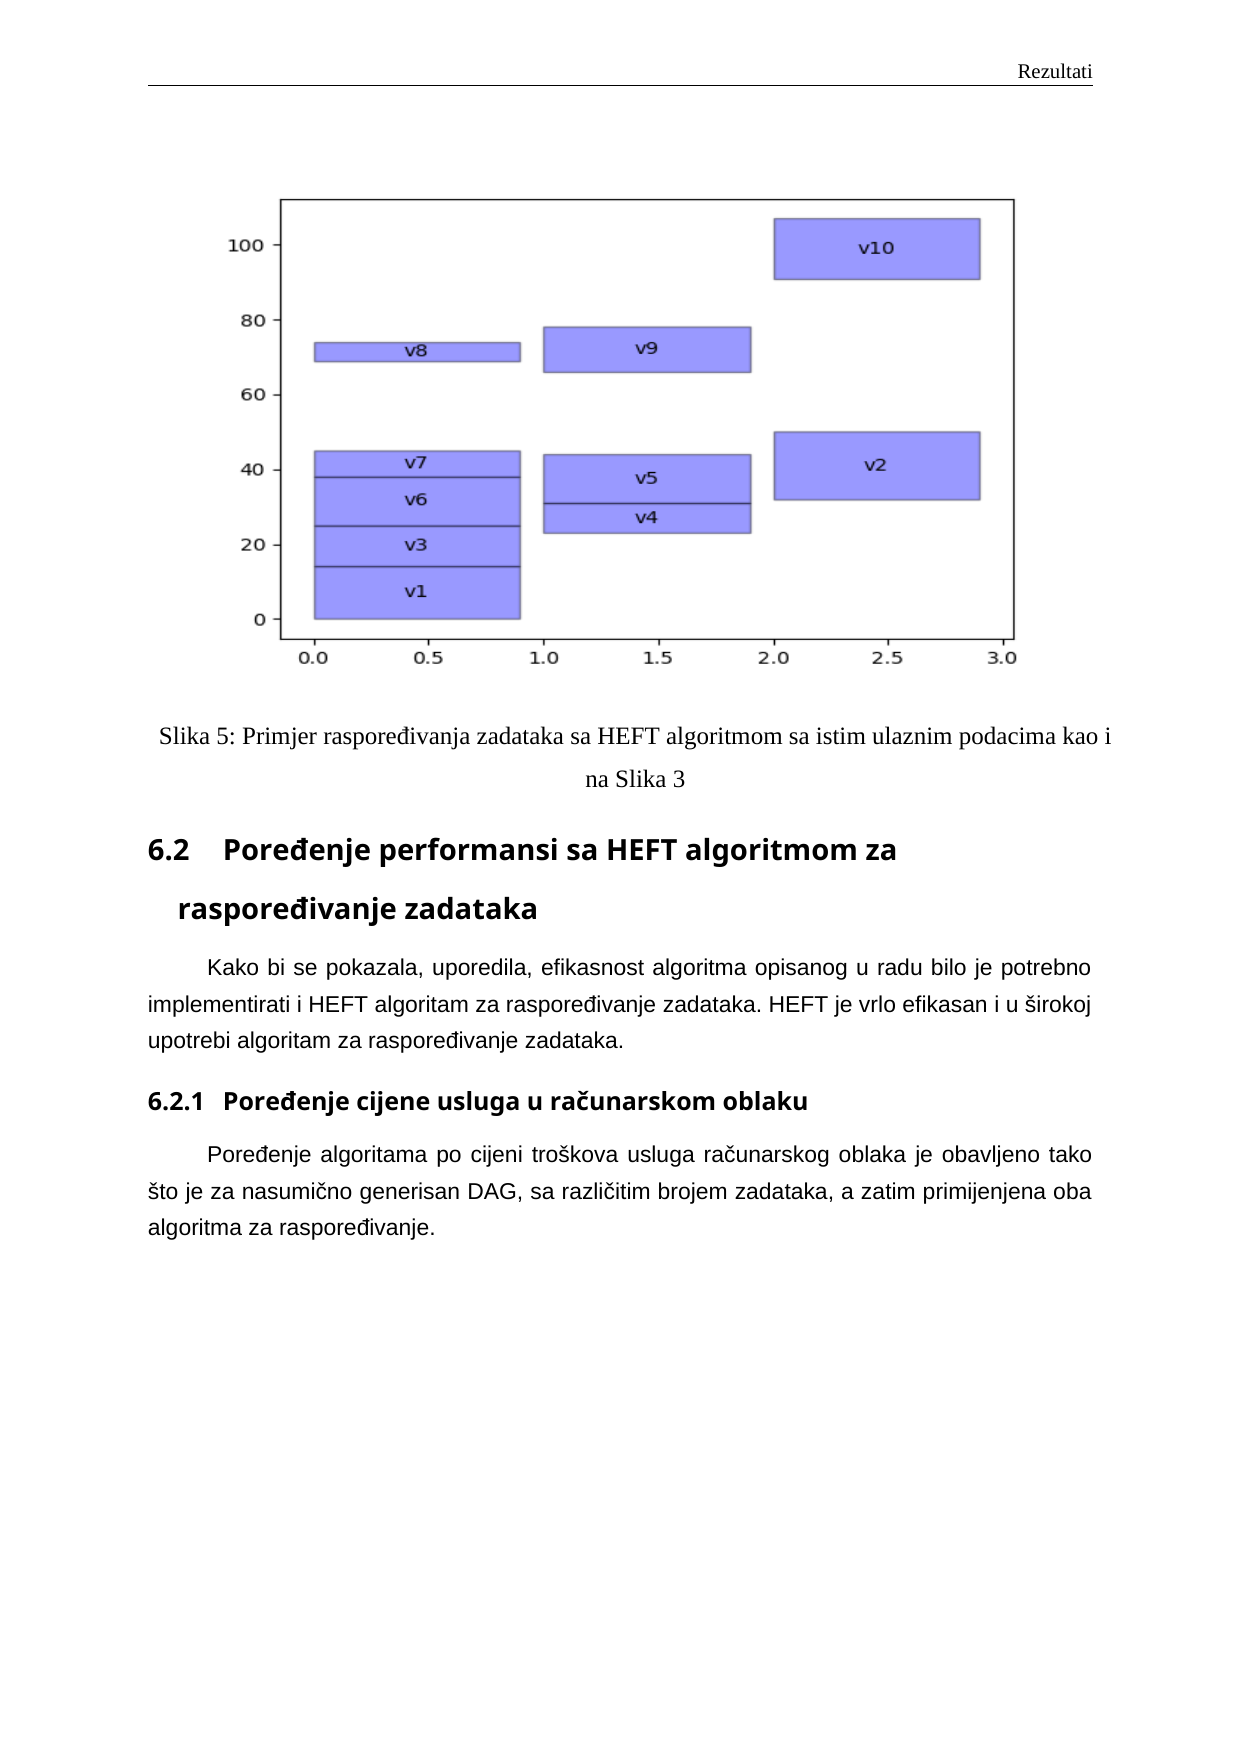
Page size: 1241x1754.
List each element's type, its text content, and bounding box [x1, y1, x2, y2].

text Kako bi se pokazala, uporedila, efikasnost algoritma opisanog u radu bilo je potrebno implementirati i HEFT algoritam za raspoređivanje zadataka. HEFT je vrlo efikasan i u širokoj upotrebi algoritam za raspoređivanje zadataka. [148, 954, 1093, 1053]
subtitle Poređenje cijene usluga u računarskom oblaku [148, 1084, 1093, 1118]
text Poređenje algoritama po cijeni troškova usluga računarskog oblaka je obavljeno tako što je za nasumično generisan DAG, sa različitim brojem zadataka, a zatim primijenjena oba algoritma za raspoređivanje. [148, 1141, 1093, 1240]
text Slika 5: Primjer raspoređivanja zadataka sa HEFT algoritmom sa istim ulaznim podacima kao i na Slika 3 [148, 131, 1123, 793]
picture [162, 130, 1108, 702]
subtitle Poređenje performansi sa HEFT algoritmom za raspoređivanje zadataka [148, 829, 1093, 928]
